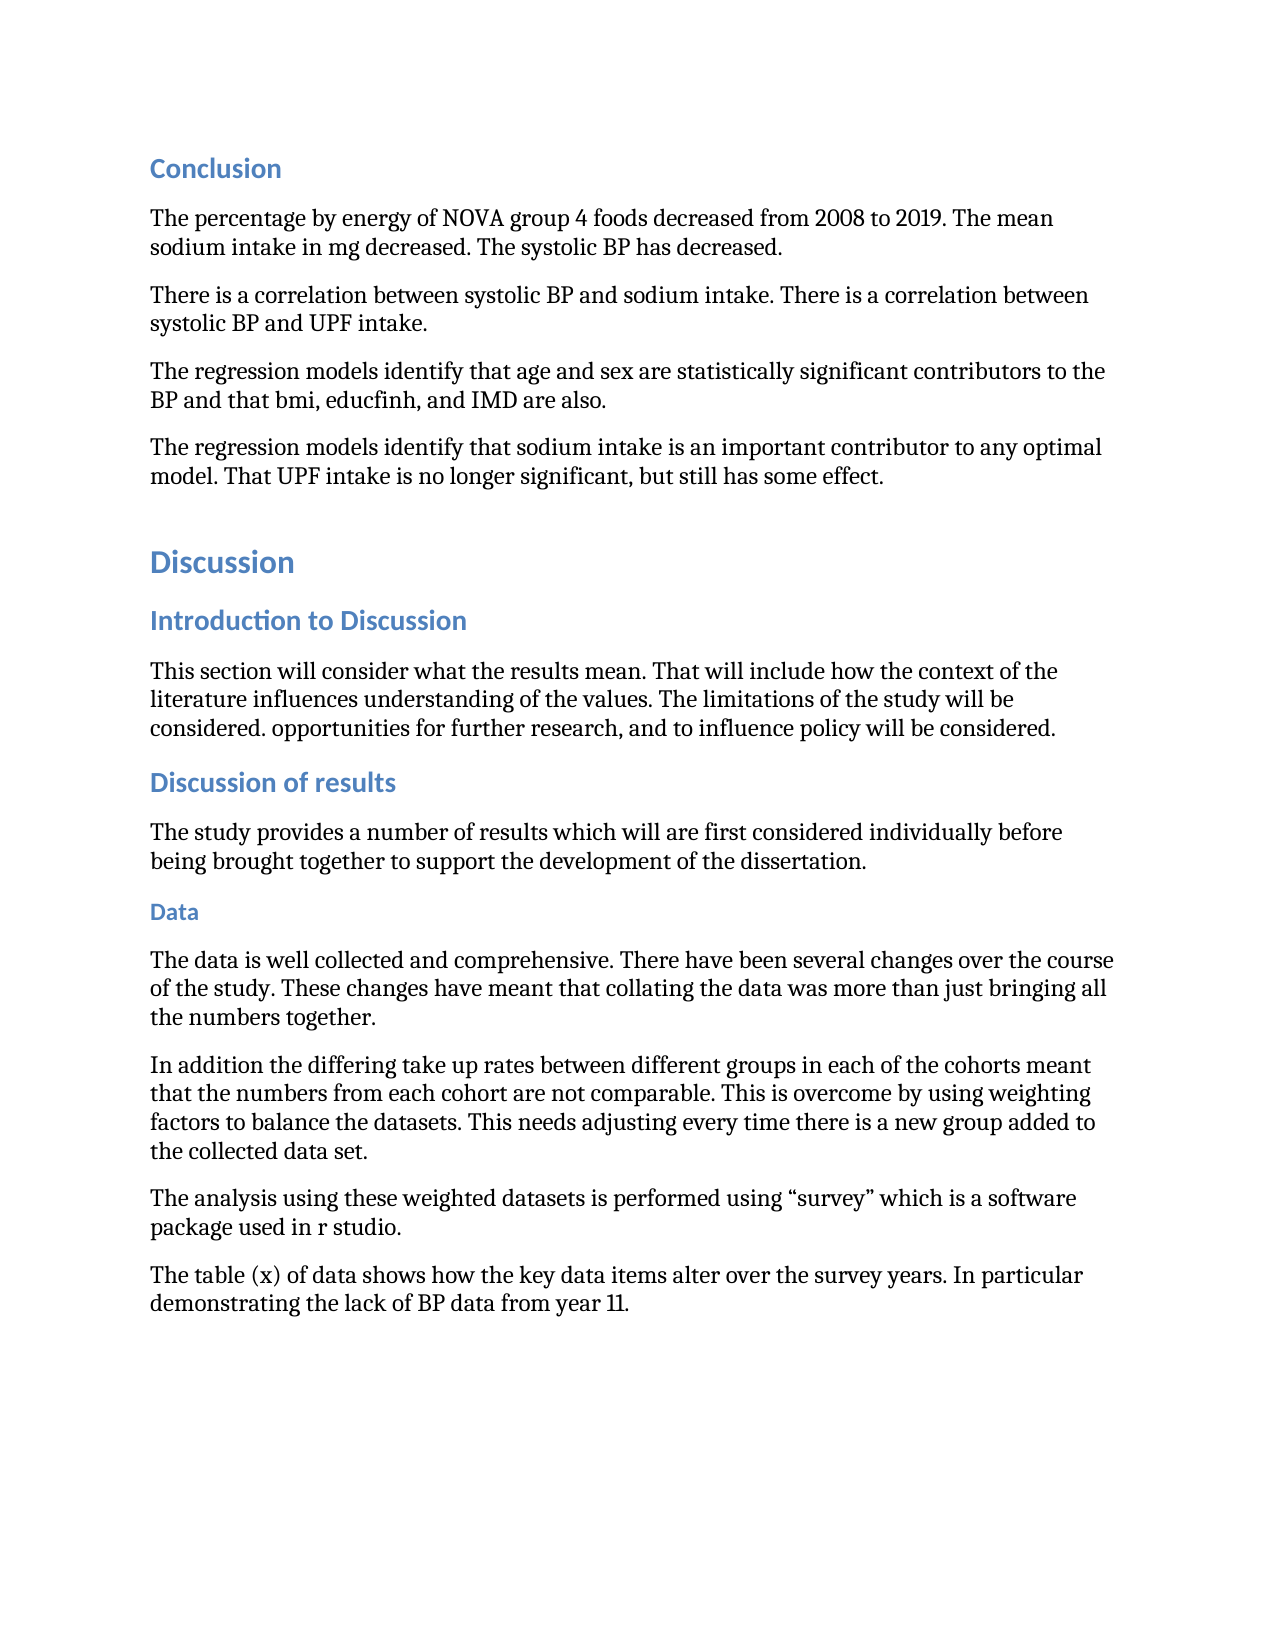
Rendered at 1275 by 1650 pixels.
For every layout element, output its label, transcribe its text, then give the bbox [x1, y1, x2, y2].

subtitle Data [150, 896, 1125, 927]
text The data is well collected and comprehensive. There have been several changes over the course of the study. These changes have meant that collating the data was more than just bringing all the numbers together. [150, 946, 1125, 1032]
subtitle Conclusion [150, 150, 1125, 186]
text The table (x) of data shows how the key data items alter over the survey years. In particular demonstrating the lack of BP data from year 11. [150, 1261, 1125, 1318]
subtitle Discussion [150, 541, 1125, 581]
text The percentage by energy of NOVA group 4 foods decreased from 2008 to 2019. The mean sodium intake in mg decreased. The systolic BP has decreased. [150, 204, 1125, 262]
text The study provides a number of results which will are first considered individually before being brought together to support the development of the dissertation. [150, 818, 1125, 876]
text The regression models identify that sodium intake is an important contributor to any optimal model. That UPF intake is no longer significant, but still has some effect. [150, 433, 1125, 491]
text The analysis using these weighted datasets is performed using “survey” which is a software package used in r studio. [150, 1184, 1125, 1242]
subtitle Discussion of results [150, 764, 1125, 799]
subtitle Introduction to Discussion [150, 602, 1125, 638]
text In addition the differing take up rates between different groups in each of the cohorts meant that the numbers from each cohort are not comparable. This is overcome by using weighting factors to balance the datasets. This needs adjusting every time there is a new group added to the collected data set. [150, 1051, 1125, 1166]
text There is a correlation between systolic BP and sodium intake. There is a correlation between systolic BP and UPF intake. [150, 281, 1125, 338]
text This section will consider what the results mean. That will include how the context of the literature influences understanding of the values. The limitations of the study will be considered. opportunities for further research, and to influence policy will be considered. [150, 657, 1125, 743]
text The regression models identify that age and sex are statistically significant contributors to the BP and that bmi, educfinh, and IMD are also. [150, 357, 1125, 414]
